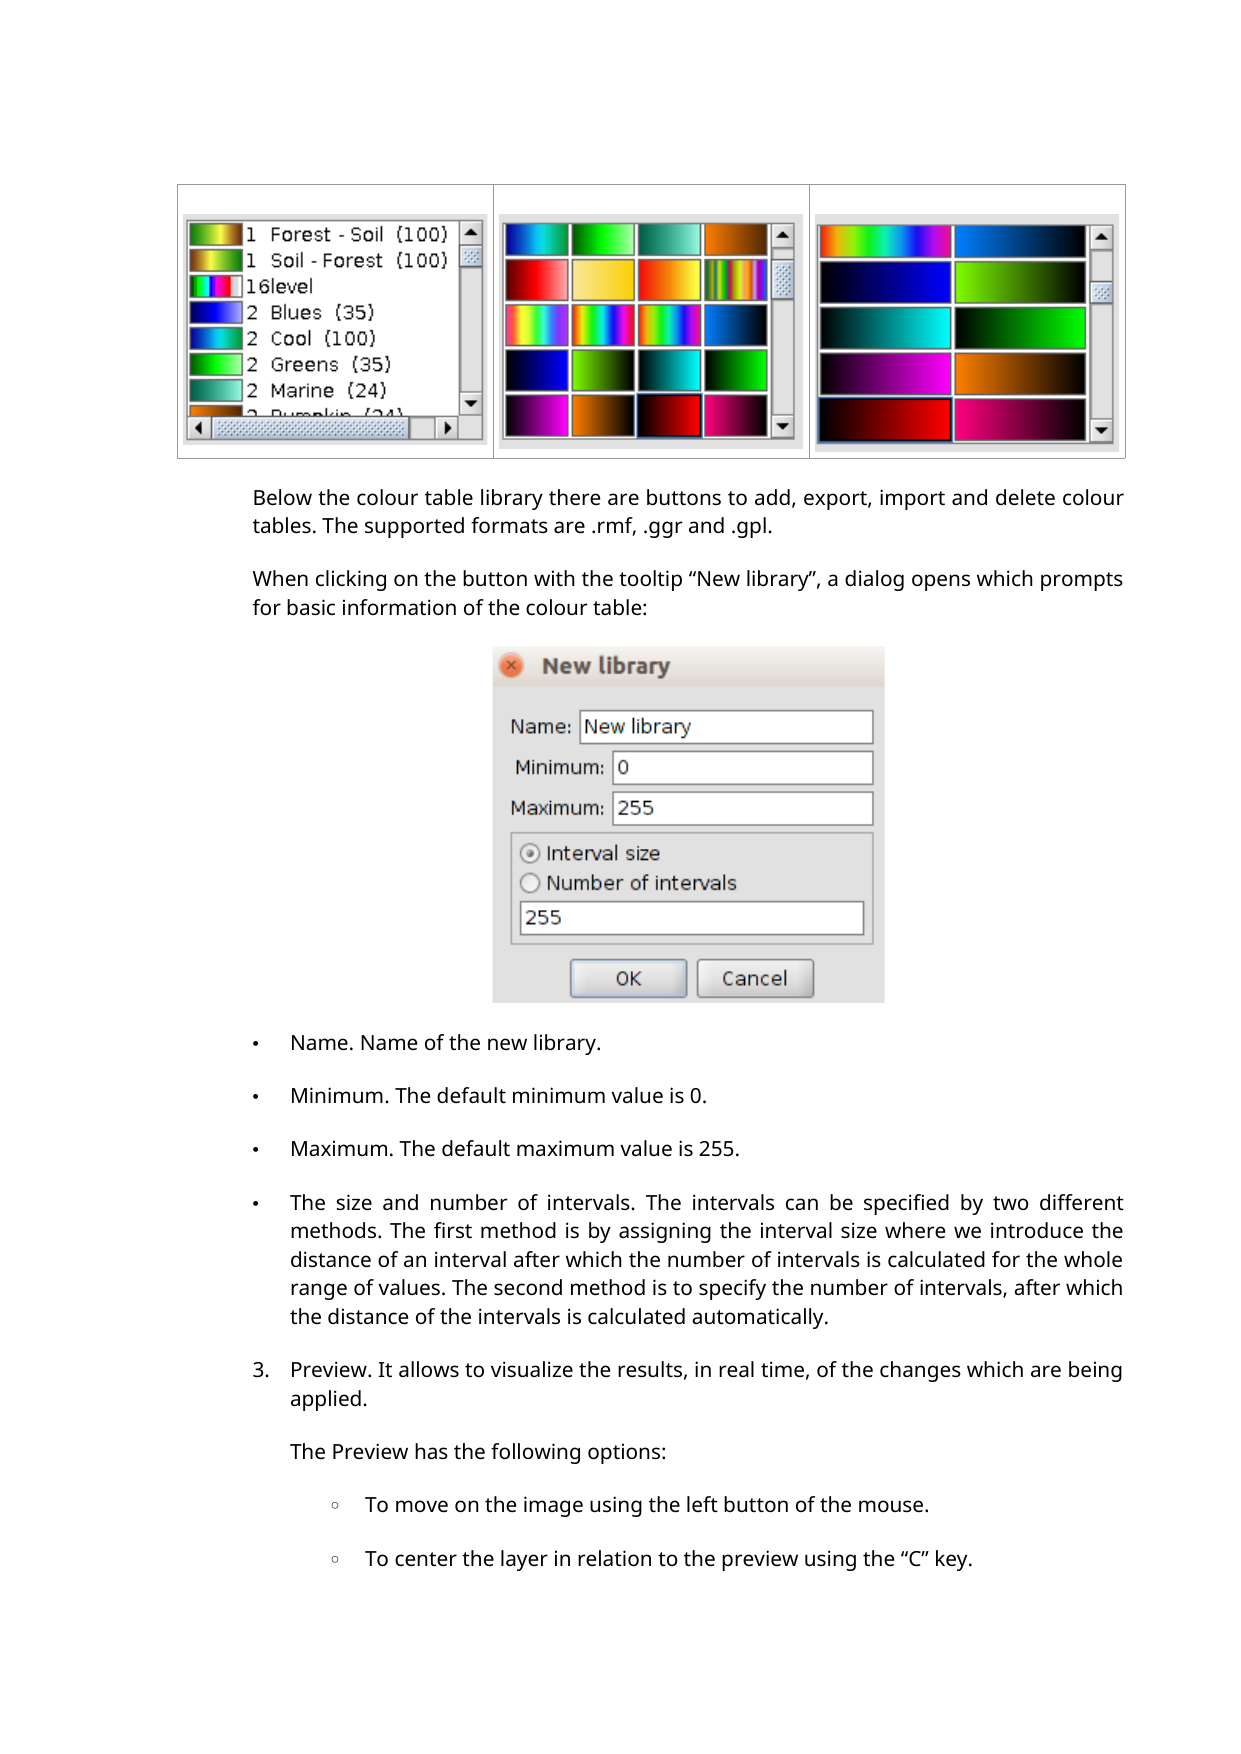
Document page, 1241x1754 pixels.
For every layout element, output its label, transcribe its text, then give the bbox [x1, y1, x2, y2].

list To center the layer in relation to the preview using the “C” key. [327, 1544, 1125, 1572]
list Preview. It allows to visualize the results, in real time, of the changes which are being applied. [252, 1355, 1125, 1412]
picture [814, 214, 1120, 452]
list Maximum. The default maximum value is 255. [252, 1134, 1125, 1163]
table_cell [178, 185, 493, 458]
picture [182, 214, 488, 445]
table_cell [494, 185, 809, 458]
picture [492, 646, 885, 1003]
list Minimum. The default minimum value is 0. [252, 1081, 1125, 1109]
list The size and number of intervals. The intervals can be specified by two different methods. The first method is by assigning the interval size where we introduce the distance of an interval after which the number of intervals is calculated for the whole range of values. The second method is to specify the number of intervals, after which the distance of the intervals is calculated automatically. [252, 1188, 1125, 1330]
list To move on the image using the left button of the mouse. [327, 1491, 1125, 1519]
list The Preview has the following options: [252, 1437, 1125, 1466]
list Name. Name of the new library. [252, 1028, 1125, 1056]
table_cell [810, 185, 1125, 458]
list Below the colour table library there are buttons to add, export, import and delete colour tables. The supported formats are .rmf, .ggr and .gpl. [215, 483, 1125, 539]
picture [498, 214, 804, 449]
list When clicking on the button with the tooltip “New library”, a dialog opens which prompts for basic information of the colour table: [215, 564, 1125, 621]
